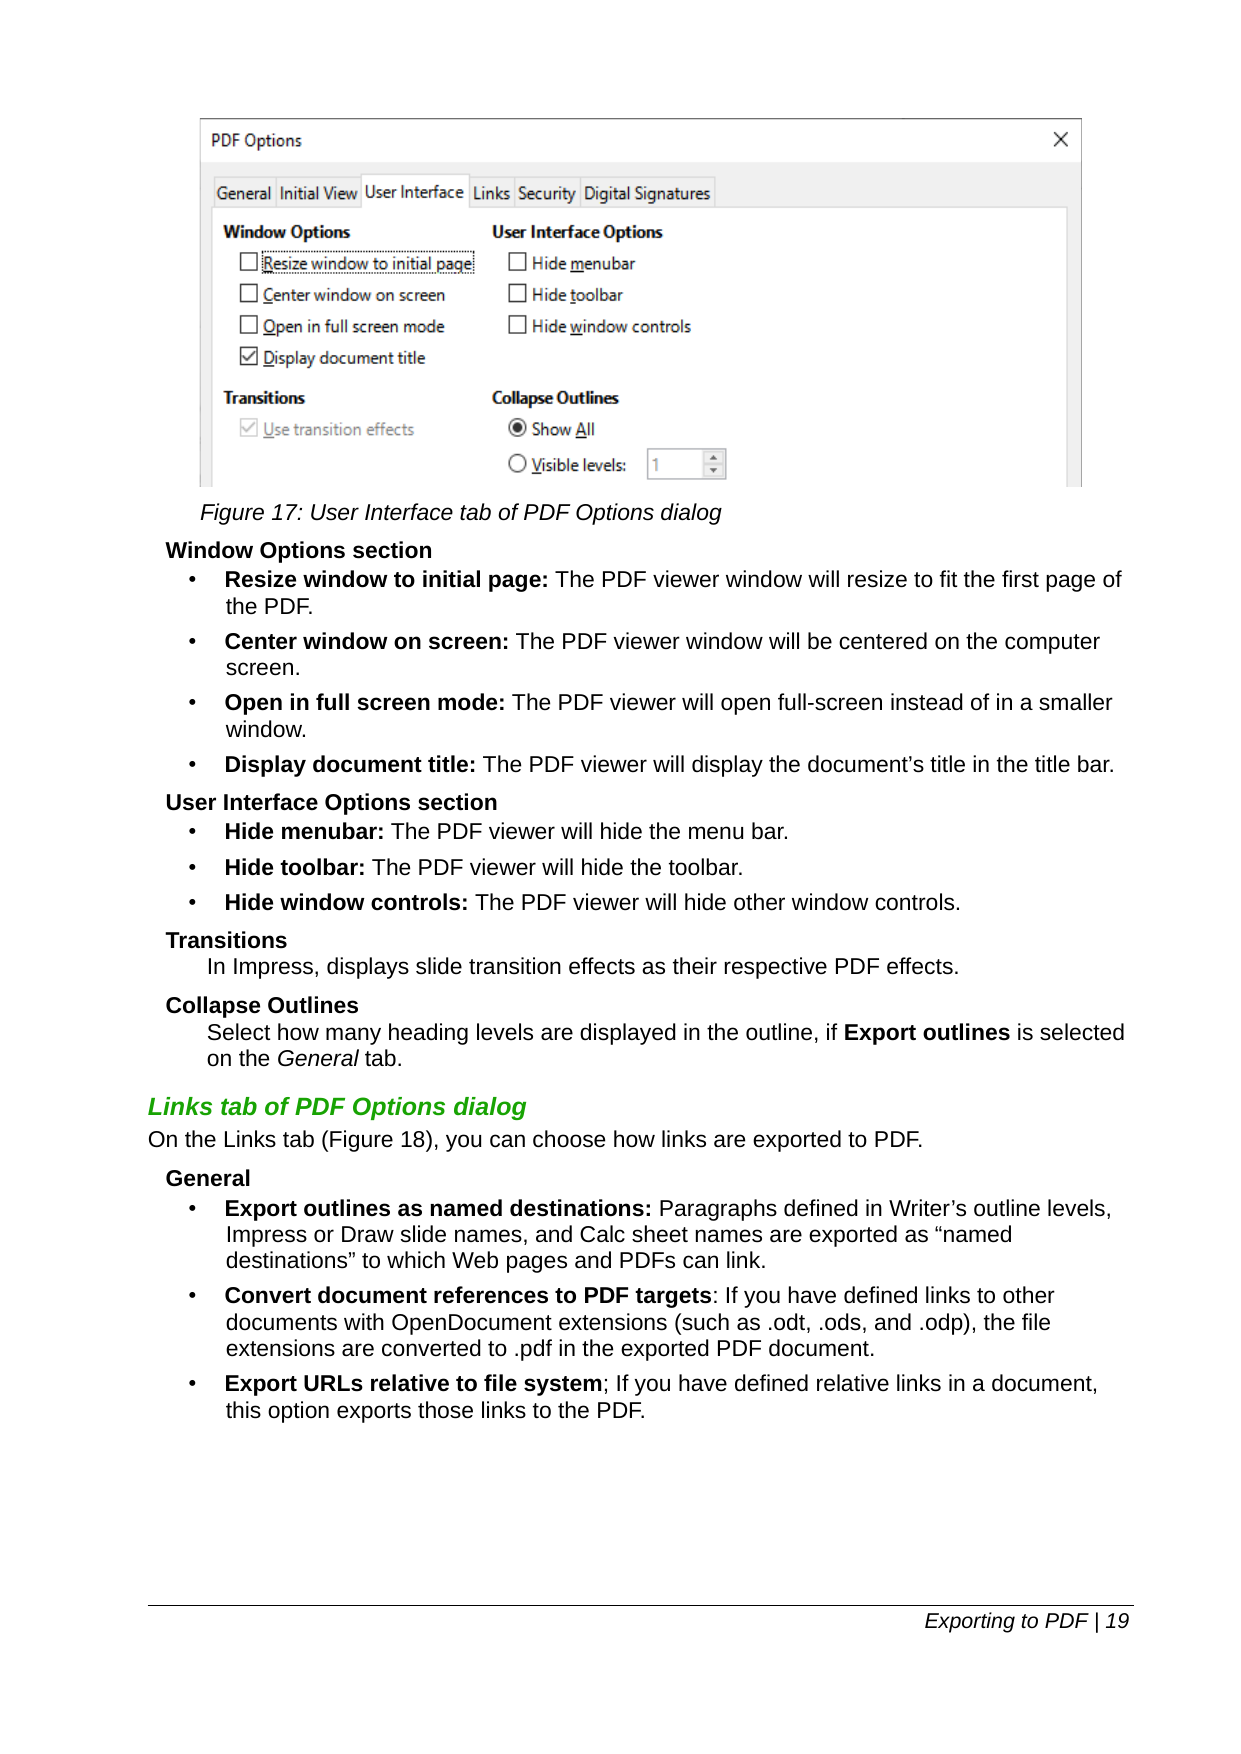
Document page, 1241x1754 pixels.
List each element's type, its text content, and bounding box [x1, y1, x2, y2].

text Figure 17: User Interface tab of PDF Options dialog [200, 499, 1082, 525]
list Export URLs relative to file system; If you have defined relative links in a document, this option exports those links to the PDF. [185, 1367, 1134, 1426]
text User Interface Options section [165, 789, 1134, 815]
text General [165, 1165, 1134, 1192]
text In Impress, displays slide transition effects as their respective PDF effects. [207, 953, 1134, 979]
text On the Links tab (Figure 18), you can choose how links are exported to PDF. [148, 1126, 1134, 1153]
list Convert document references to PDF targets: If you have defined links to other documents with OpenDocument extensions (such as .odt, .ods, and .odp), the file extensions are converted to .pdf in the exported PDF document. [185, 1279, 1134, 1362]
text Window Options section [165, 537, 1134, 563]
list Resize window to initial page: The PDF viewer window will resize to fit the first page of the PDF. [185, 563, 1134, 619]
list Center window on screen: The PDF viewer window will be centered on the computer screen. [185, 625, 1134, 681]
list Hide toolbar: The PDF viewer will hide the toolbar. [185, 851, 1134, 880]
list Export outlines as named destinations: Paragraphs defined in Writer’s outline levels, Impress or Draw slide names, and Calc sheet names are exported as “named destinations” to which Web pages and PDFs can link. [185, 1192, 1134, 1274]
list Hide window controls: The PDF viewer will hide other window controls. [185, 886, 1134, 918]
picture [199, 118, 1082, 487]
text Transitions [165, 927, 1134, 953]
text Select how many heading levels are displayed in the outline, if Export outlines is selected on the General tab. [207, 1018, 1134, 1071]
list Display document title: The PDF viewer will display the document’s title in the title bar. [185, 748, 1134, 780]
list Hide menubar: The PDF viewer will hide the menu bar. [185, 815, 1134, 845]
list Open in full screen mode: The PDF viewer will open full-screen instead of in a smaller window. [185, 686, 1134, 742]
subtitle Links tab of PDF Options dialog [148, 1092, 1134, 1121]
text Collapse Outlines [165, 992, 1134, 1018]
